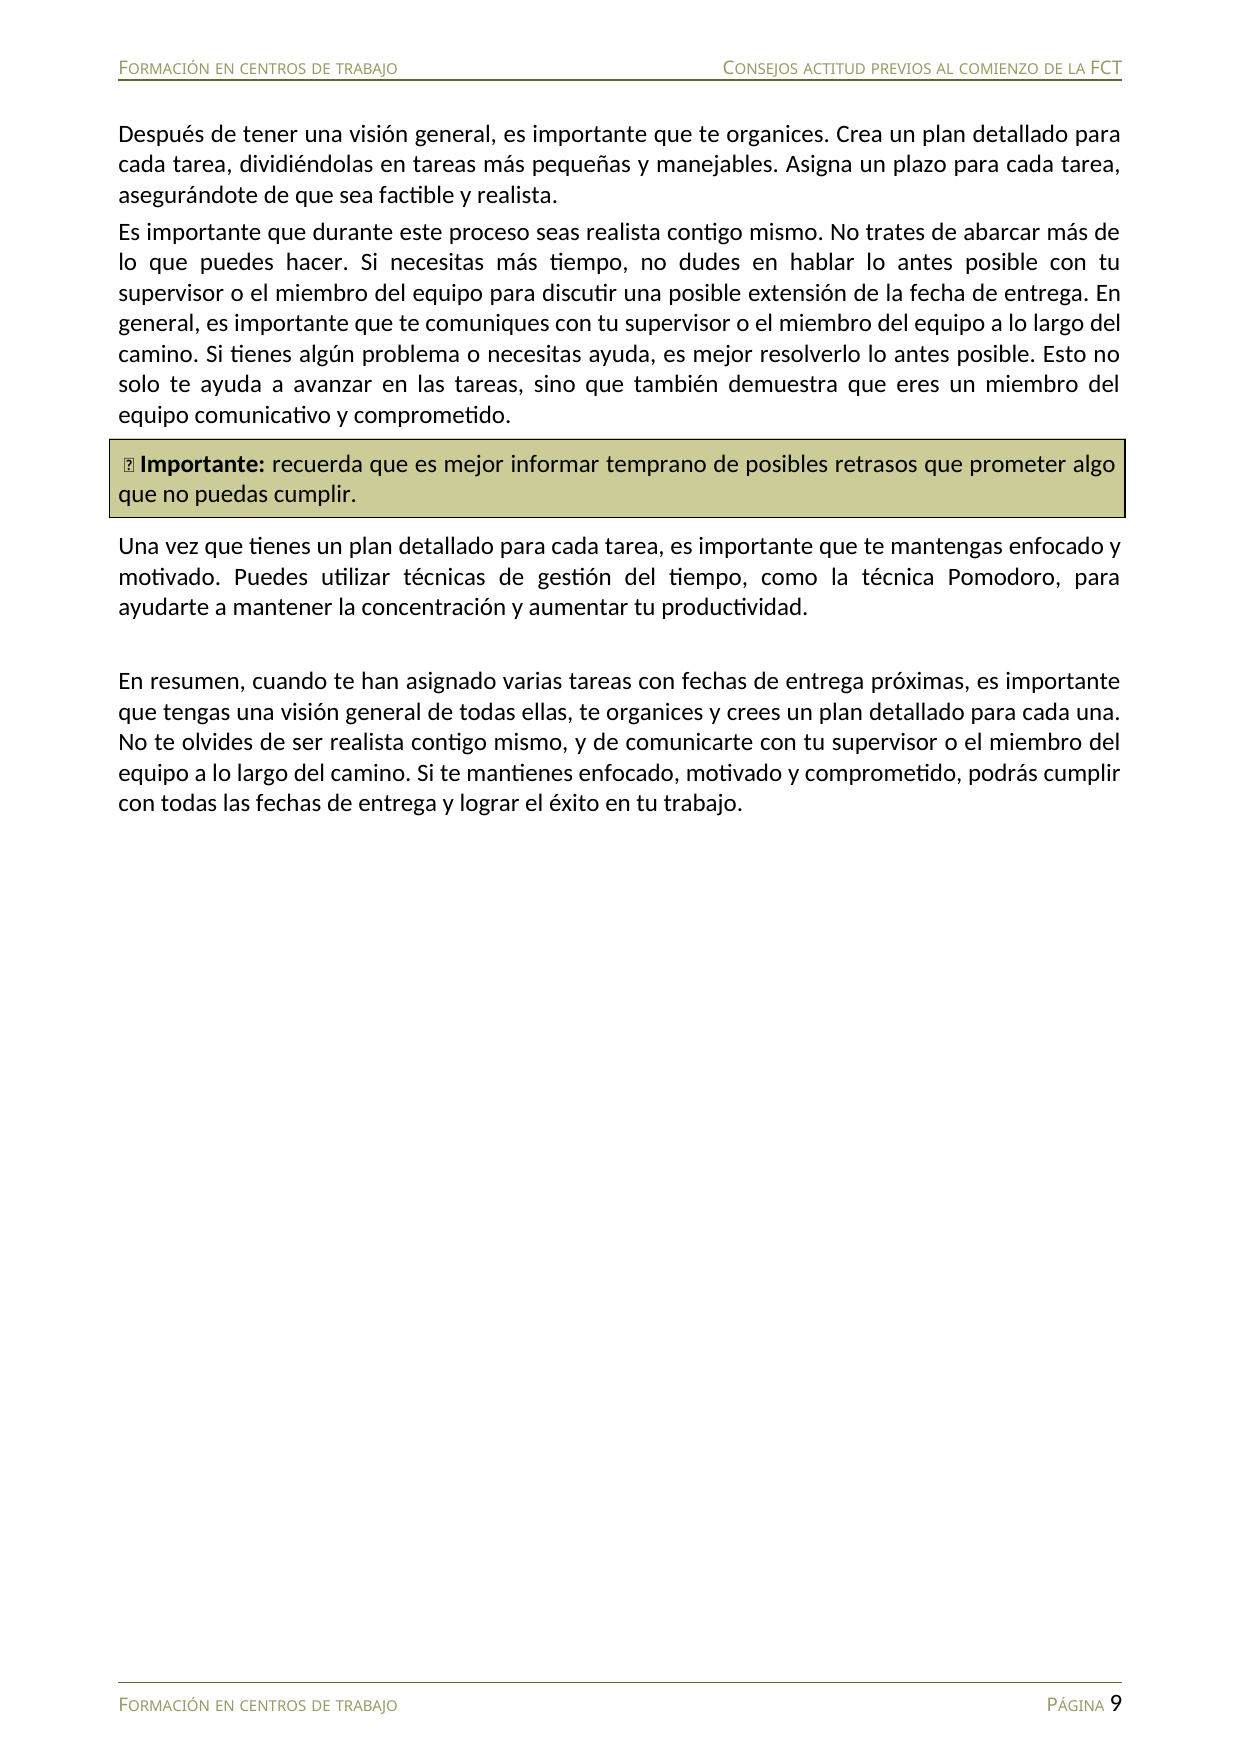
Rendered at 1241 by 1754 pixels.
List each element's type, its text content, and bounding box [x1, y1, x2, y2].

text En resumen, cuando te han asignado varias tareas con fechas de entrega próximas, es importante que tengas una visión general de todas ellas, te organices y crees un plan detallado para cada una. No te olvides de ser realista contigo mismo, y de comunicarte con tu supervisor o el miembro del equipo a lo largo del camino. Si te mantienes enfocado, motivado y comprometido, podrás cumplir con todas las fechas de entrega y lograr el éxito en tu trabajo. [118, 665, 1122, 818]
text Una vez que tienes un plan detallado para cada tarea, es importante que te mantengas enfocado y motivado. Puedes utilizar técnicas de gestión del tiempo, como la técnica Pomodoro, para ayudarte a mantener la concentración y aumentar tu productividad. [118, 530, 1122, 622]
text Es importante que durante este proceso seas realista contigo mismo. No trates de abarcar más de lo que puedes hacer. Si necesitas más tiempo, no dudes en hablar lo antes posible con tu supervisor o el miembro del equipo para discutir una posible extensión de la fecha de entrega. En general, es importante que te comuniques con tu supervisor o el miembro del equipo a lo largo del camino. Si tienes algún problema o necesitas ayuda, es mejor resolverlo lo antes posible. Esto no solo te ayuda a avanzar en las tareas, sino que también demuestra que eres un miembro del equipo comunicativo y comprometido. [118, 216, 1122, 430]
text 📖 Importante: recuerda que es mejor informar temprano de posibles retrasos que prometer algo que no puedas cumplir. [110, 440, 1124, 517]
text Después de tener una visión general, es importante que te organices. Crea un plan detallado para cada tarea, dividiéndolas en tareas más pequeñas y manejables. Asigna un plazo para cada tarea, asegurándote de que sea factible y realista. [118, 118, 1122, 209]
